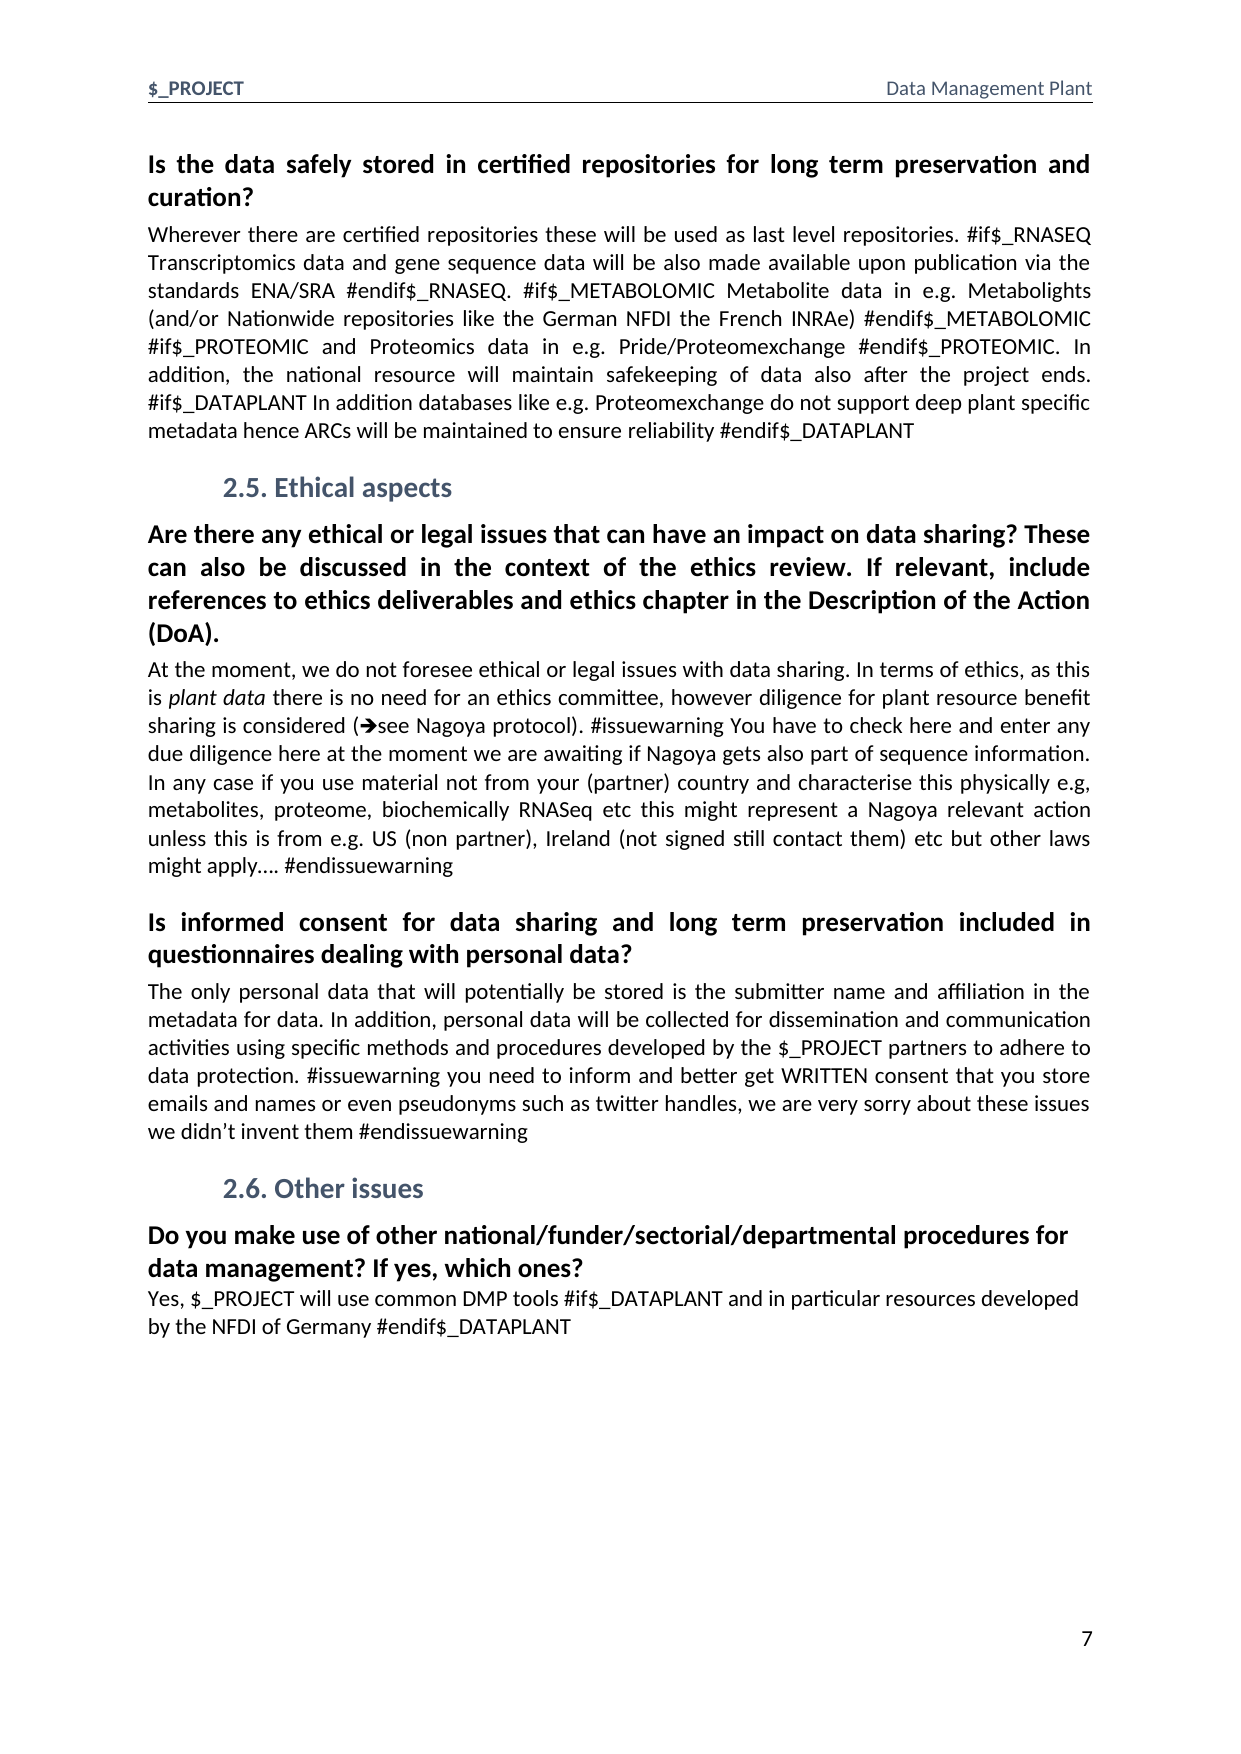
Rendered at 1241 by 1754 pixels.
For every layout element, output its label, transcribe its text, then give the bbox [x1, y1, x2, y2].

text At the moment, we do not foresee ethical or legal issues with data sharing. In terms of ethics, as this is plant data there is no need for an ethics committee, however diligence for plant resource benefit sharing is considered (🡺see Nagoya protocol). #issuewarning You have to check here and enter any due diligence here at the moment we are awaiting if Nagoya gets also part of sequence information. In any case if you use material not from your (partner) country and characterise this physically e.g, metabolites, proteome, biochemically RNASeq etc this might represent a Nagoya relevant action unless this is from e.g. US (non partner), Ireland (not signed still contact them) etc but other laws might apply…. #endissuewarning [148, 656, 1093, 880]
text Wherever there are certified repositories these will be used as last level repositories. #if$_RNASEQ Transcriptomics data and gene sequence data will be also made available upon publication via the standards ENA/SRA #endif$_RNASEQ. #if$_METABOLOMIC Metabolite data in e.g. Metabolights (and/or Nationwide repositories like the German NFDI the French INRAe) #endif$_METABOLOMIC #if$_PROTEOMIC and Proteomics data in e.g. Pride/Proteomexchange #endif$_PROTEOMIC. In addition, the national resource will maintain safekeeping of data also after the project ends. #if$_DATAPLANT In addition databases like e.g. Proteomexchange do not support deep plant specific metadata hence ARCs will be maintained to ensure reliability #endif$_DATAPLANT [148, 220, 1093, 444]
text Is informed consent for data sharing and long term preservation included in questionnaires dealing with personal data? [148, 905, 1093, 971]
text Are there any ethical or legal issues that can have an impact on data sharing? These can also be discussed in the context of the ethics review. If relevant, include references to ethics deliverables and ethics chapter in the Description of the Action (DoA). [148, 517, 1093, 649]
text The only personal data that will potentially be stored is the submitter name and affiliation in the metadata for data. In addition, personal data will be collected for dissemination and communication activities using specific methods and procedures developed by the $_PROJECT partners to adhere to data protection. #issuewarning you need to inform and better get WRITTEN consent that you store emails and names or even pseudonyms such as twitter handles, we are very sorry about these issues we didn’t invent them #endissuewarning [148, 977, 1093, 1145]
subtitle 2.6. Other issues [208, 1170, 1093, 1206]
text Do you make use of other national/funder/sectorial/departmental procedures for data management? If yes, which ones? [148, 1218, 1093, 1284]
text Is the data safely stored in certified repositories for long term preservation and curation? [148, 148, 1093, 214]
text Yes, $_PROJECT will use common DMP tools #if$_DATAPLANT and in particular resources developed by the NFDI of Germany #endif$_DATAPLANT [148, 1284, 1093, 1340]
subtitle 2.5. Ethical aspects [208, 469, 1093, 505]
